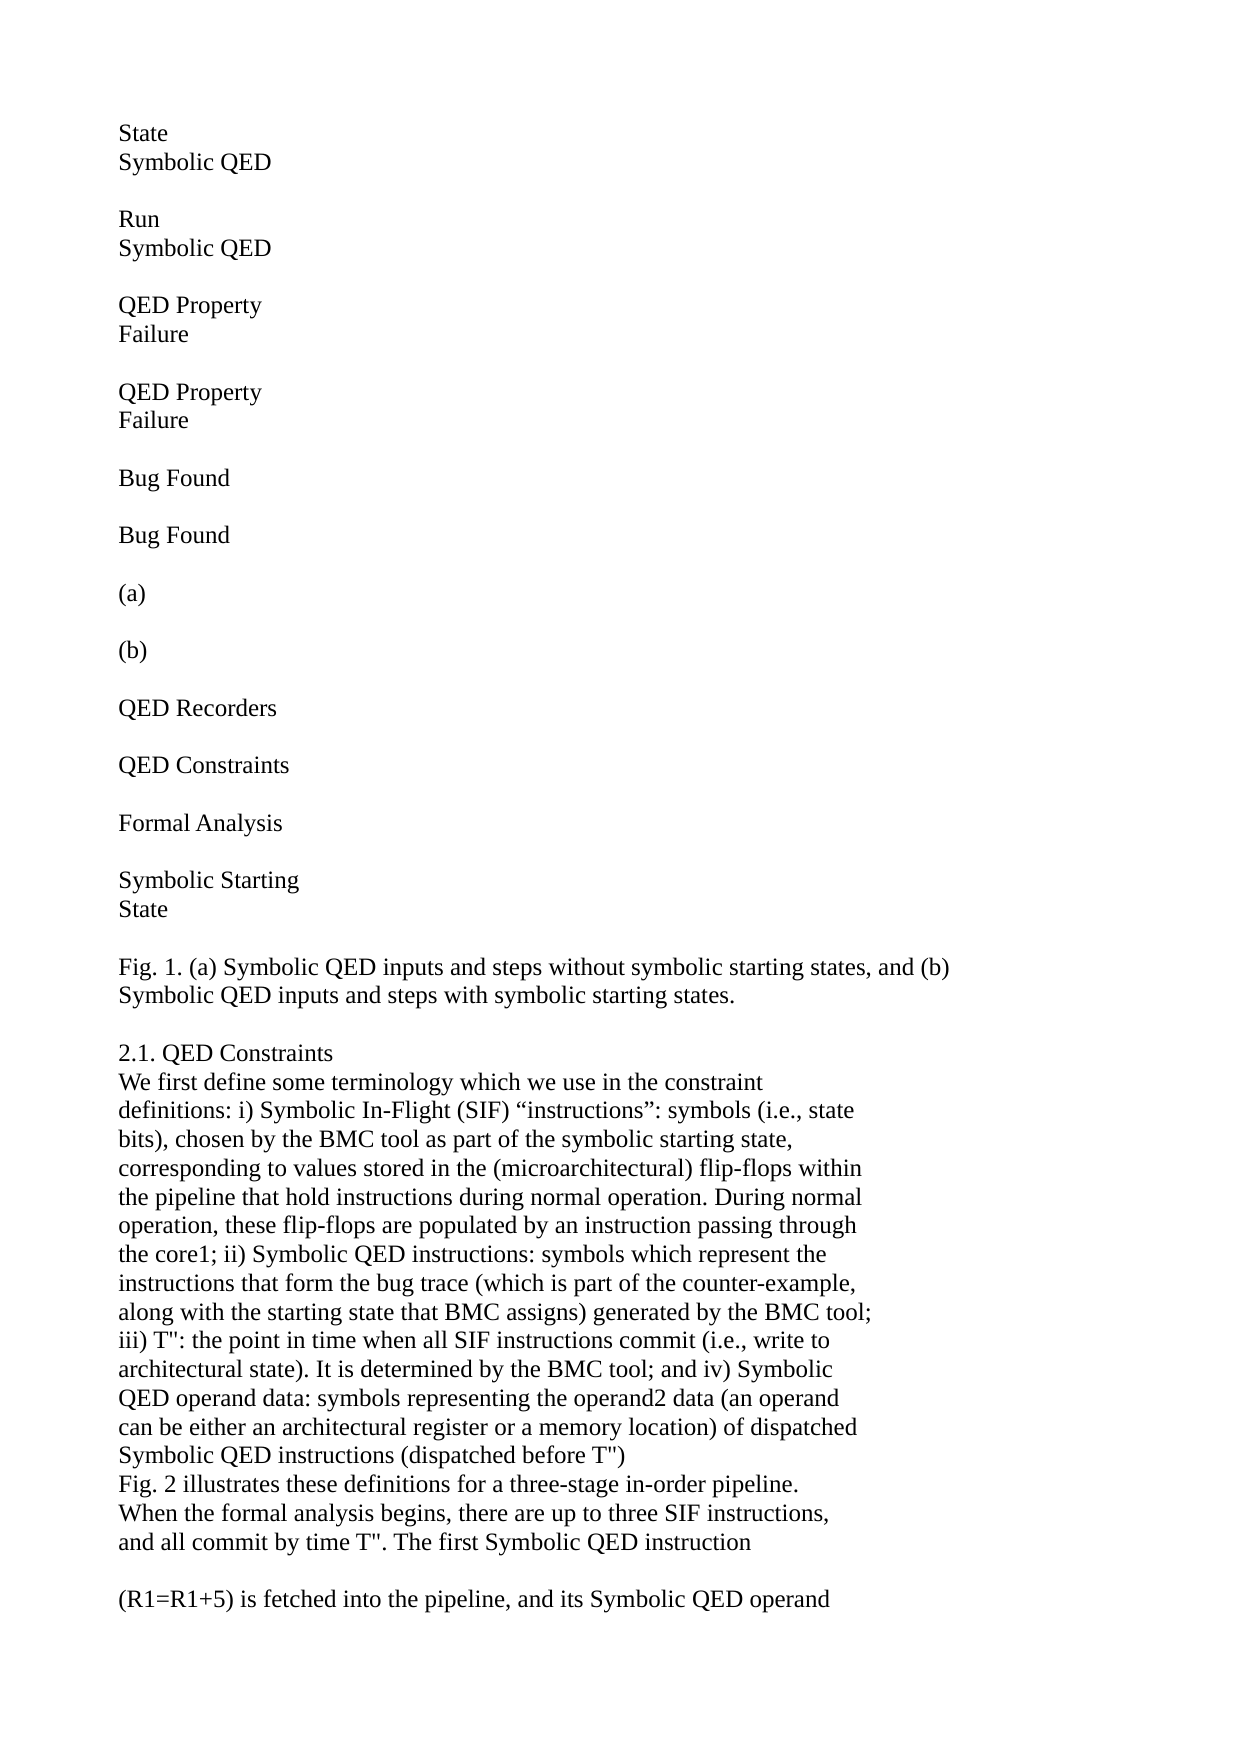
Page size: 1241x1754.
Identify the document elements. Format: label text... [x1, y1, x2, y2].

text and all commit by time T". The first Symbolic QED instruction [118, 1527, 1122, 1556]
text We first define some terminology which we use in the constraint [118, 1067, 1122, 1096]
text iii) T": the point in time when all SIF instructions commit (i.e., write to [118, 1326, 1122, 1354]
text QED Property [118, 291, 1122, 319]
text Failure [118, 319, 1122, 348]
text QED Recorders [118, 693, 1122, 722]
text (b) [118, 636, 1122, 664]
text instructions that form the bug trace (which is part of the counter-example, [118, 1268, 1122, 1297]
text Bug Found [118, 521, 1122, 549]
text architectural state). It is determined by the BMC tool; and iv) Symbolic [118, 1354, 1122, 1383]
text Symbolic QED inputs and steps with symbolic starting states. [118, 981, 1122, 1009]
text 2.1. QED Constraints [118, 1038, 1122, 1067]
text (a) [118, 578, 1122, 607]
text Run [118, 204, 1122, 233]
text (R1=R1+5) is fetched into the pipeline, and its Symbolic QED operand [118, 1584, 1122, 1613]
text QED Constraints [118, 751, 1122, 779]
text the pipeline that hold instructions during normal operation. During normal [118, 1182, 1122, 1211]
text State [118, 118, 1122, 147]
text definitions: i) Symbolic In-Flight (SIF) “instructions”: symbols (i.e., state [118, 1096, 1122, 1124]
text the core1; ii) Symbolic QED instructions: symbols which represent the [118, 1239, 1122, 1268]
text along with the starting state that BMC assigns) generated by the BMC tool; [118, 1297, 1122, 1326]
text operation, these flip-flops are populated by an instruction passing through [118, 1211, 1122, 1239]
text State [118, 894, 1122, 923]
text Symbolic QED [118, 147, 1122, 176]
text can be either an architectural register or a memory location) of dispatched [118, 1412, 1122, 1441]
text Fig. 1. (a) Symbolic QED inputs and steps without symbolic starting states, and (b) [118, 952, 1122, 981]
text Fig. 2 illustrates these definitions for a three-stage in-order pipeline. [118, 1469, 1122, 1498]
text Symbolic QED instructions (dispatched before T") [118, 1441, 1122, 1469]
text Symbolic QED [118, 233, 1122, 262]
text QED Property [118, 377, 1122, 406]
text corresponding to values stored in the (microarchitectural) flip-flops within [118, 1153, 1122, 1182]
text Formal Analysis [118, 808, 1122, 837]
text Failure [118, 406, 1122, 434]
text bits), chosen by the BMC tool as part of the symbolic starting state, [118, 1124, 1122, 1153]
text Bug Found [118, 463, 1122, 492]
text When the formal analysis begins, there are up to three SIF instructions, [118, 1498, 1122, 1527]
text Symbolic Starting [118, 866, 1122, 894]
text QED operand data: symbols representing the operand2 data (an operand [118, 1383, 1122, 1412]
